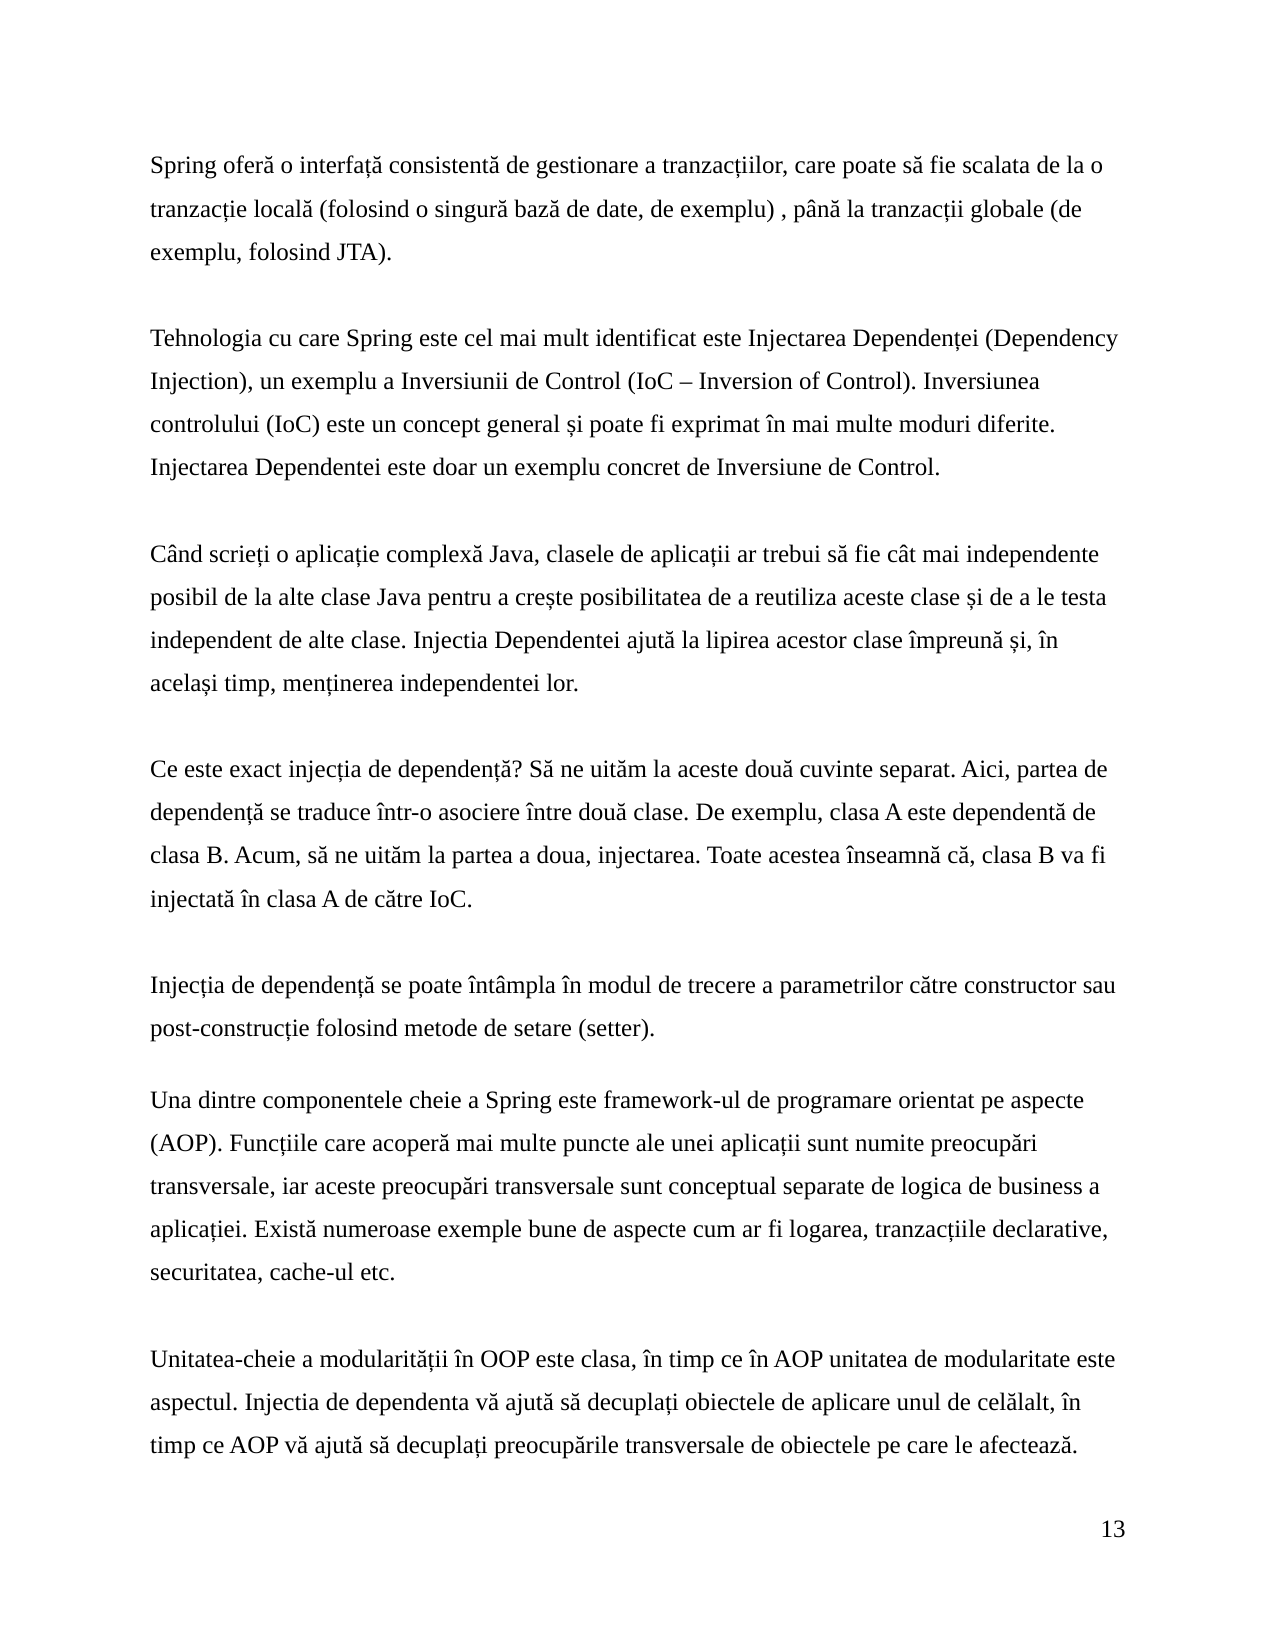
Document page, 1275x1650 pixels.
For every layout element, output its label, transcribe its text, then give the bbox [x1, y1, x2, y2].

text Injecția de dependență se poate întâmpla în modul de trecere a parametrilor către constructor sau post-construcție folosind metode de setare (setter). [150, 970, 1125, 1042]
text Una dintre componentele cheie a Spring este framework-ul de programare orientat pe aspecte (AOP). Funcțiile care acoperă mai multe puncte ale unei aplicații sunt numite preocupări transversale, iar aceste preocupări transversale sunt conceptual separate de logica de business a aplicației. Există numeroase exemple bune de aspecte cum ar fi logarea, tranzacțiile declarative, securitatea, cache-ul etc. [150, 1085, 1125, 1286]
text Tehnologia cu care Spring este cel mai mult identificat este Injectarea Dependenței (Dependency Injection), un exemplu a Inversiunii de Control (IoC – Inversion of Control). Inversiunea controlului (IoC) este un concept general și poate fi exprimat în mai multe moduri diferite. Injectarea Dependentei este doar un exemplu concret de Inversiune de Control. [150, 323, 1125, 481]
text Ce este exact injecția de dependență? Să ne uităm la aceste două cuvinte separat. Aici, partea de dependență se traduce într-o asociere între două clase. De exemplu, clasa A este dependentă de clasa B. Acum, să ne uităm la partea a doua, injectarea. Toate acestea înseamnă că, clasa B va fi injectată în clasa A de către IoC. [150, 754, 1125, 912]
text Unitatea-cheie a modularității în OOP este clasa, în timp ce în AOP unitatea de modularitate este aspectul. Injectia de dependenta vă ajută să decuplați obiectele de aplicare unul de celălalt, în timp ce AOP vă ajută să decuplați preocupările transversale de obiectele pe care le afectează. [150, 1344, 1125, 1459]
text Spring oferă o interfață consistentă de gestionare a tranzacțiilor, care poate să fie scalata de la o tranzacție locală (folosind o singură bază de date, de exemplu) , până la tranzacții globale (de exemplu, folosind JTA). [150, 151, 1125, 266]
text Când scrieți o aplicație complexă Java, clasele de aplicații ar trebui să fie cât mai independente posibil de la alte clase Java pentru a crește posibilitatea de a reutiliza aceste clase și de a le testa independent de alte clase. Injectia Dependentei ajută la lipirea acestor clase împreună și, în același timp, menținerea independentei lor. [150, 539, 1125, 697]
